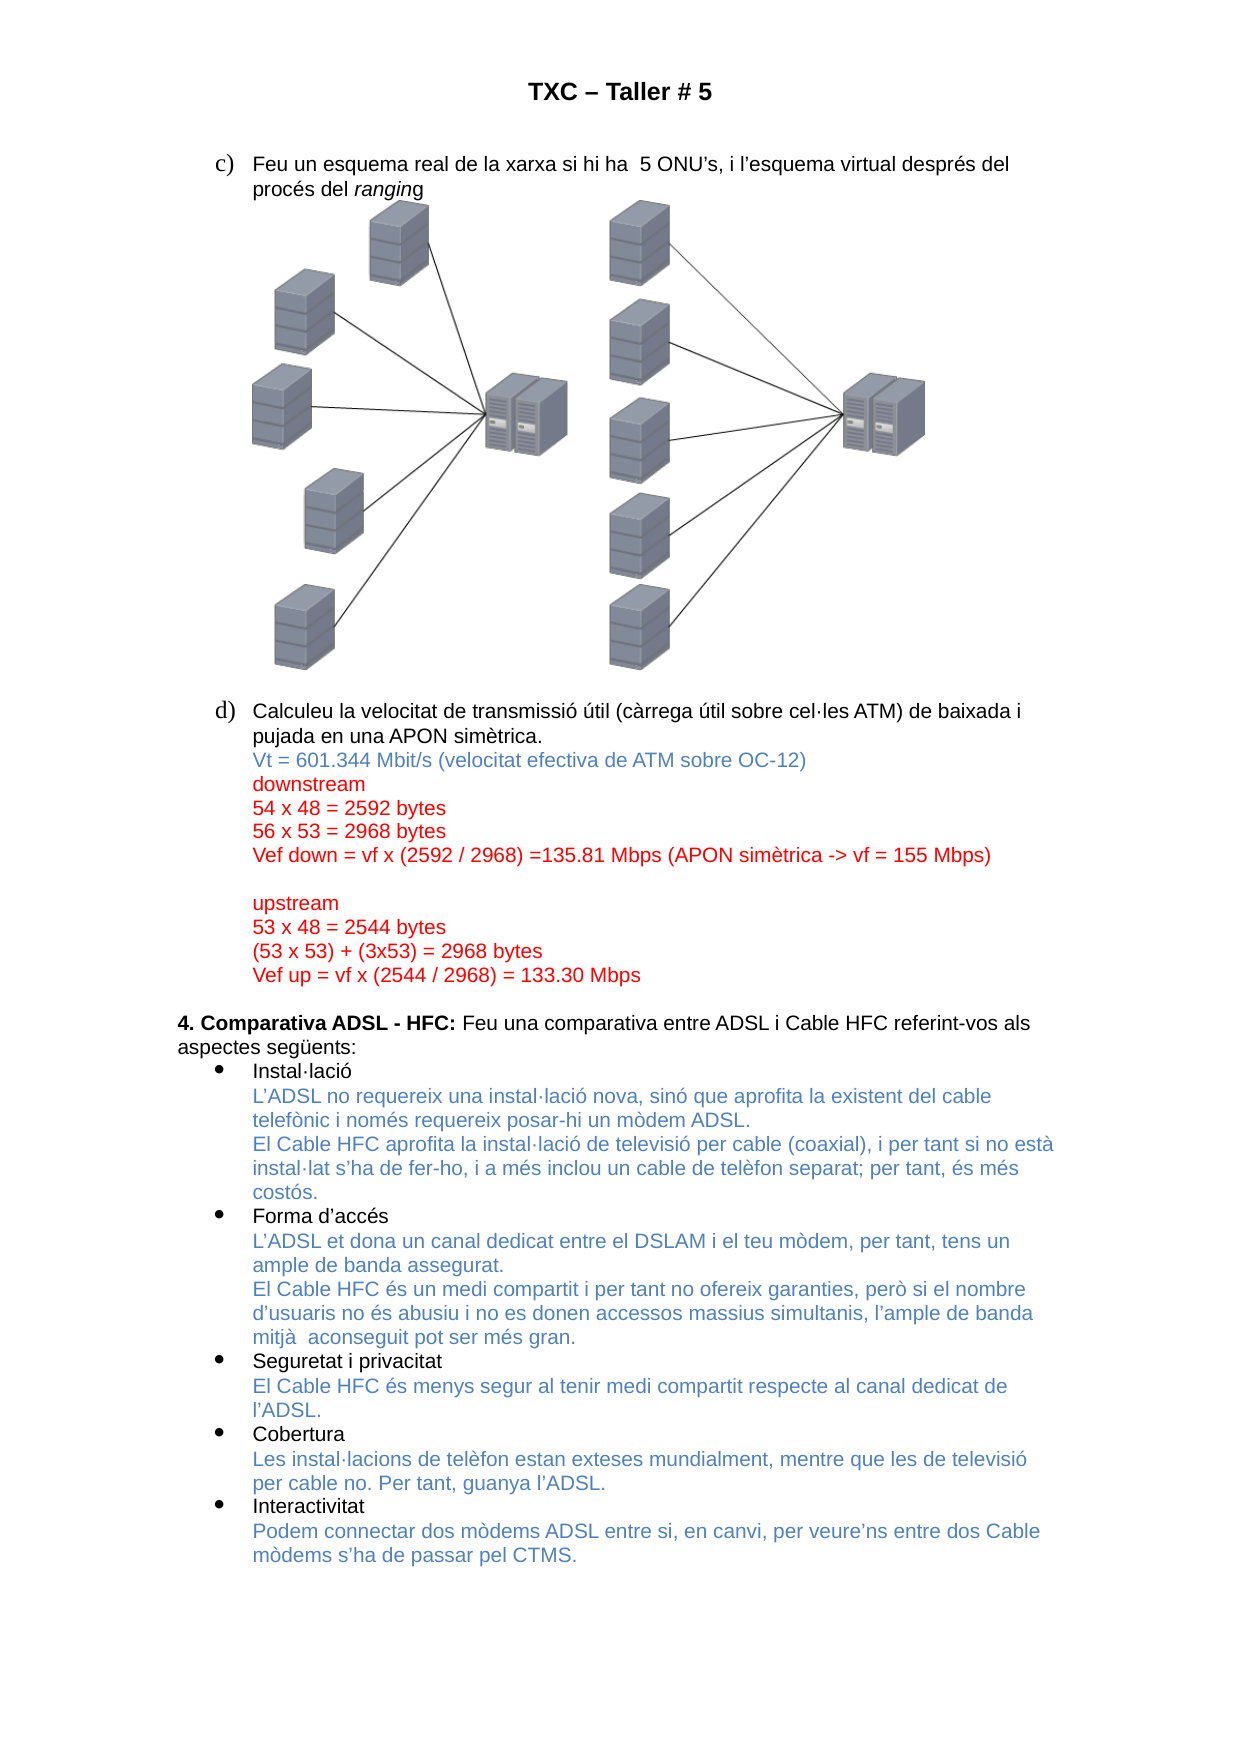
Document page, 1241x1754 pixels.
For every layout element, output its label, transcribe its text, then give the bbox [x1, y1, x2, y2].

list Forma d’accés L’ADSL et dona un canal dedicat entre el DSLAM i el teu mòdem, per tant, tens un ample de banda assegurat. El Cable HFC és un medi compartit i per tant no ofereix garanties, però si el nombre d’usuaris no és abusiu i no es donen accessos massius simultanis, l’ample de banda mitjà aconseguit pot ser més gran. [215, 1204, 1063, 1348]
list Calculeu la velocitat de transmissió útil (càrrega útil sobre cel·les ATM) de baixada i pujada en una APON simètrica. Vt = 601.344 Mbit/s (velocitat efectiva de ATM sobre OC-12) downstream 54 x 48 = 2592 bytes 56 x 53 = 2968 bytes Vef down = vf x (2592 / 2968) =135.81 Mbps (APON simètrica -> vf = 155 Mbps) upstream 53 x 48 = 2544 bytes (53 x 53) + (3x53) = 2968 bytes Vef up = vf x (2544 / 2968) = 133.30 Mbps [215, 695, 1063, 987]
text 4. Comparativa ADSL - HFC: Feu una comparativa entre ADSL i Cable HFC referint-vos als aspectes següents: [177, 1011, 1063, 1059]
list Cobertura Les instal·lacions de telèfon estan exteses mundialment, mentre que les de televisió per cable no. Per tant, guanya l’ADSL. [215, 1421, 1063, 1494]
list Instal·lació L’ADSL no requereix una instal·lació nova, sinó que aprofita la existent del cable telefònic i només requereix posar-hi un mòdem ADSL. El Cable HFC aprofita la instal·lació de televisió per cable (coaxial), i per tant si no està instal·lat s’ha de fer-ho, i a més inclou un cable de telèfon separat; per tant, és més costós. [215, 1059, 1063, 1204]
list Feu un esquema real de la xarxa si hi ha 5 ONU’s, i l’esquema virtual després del procés del ranging [215, 148, 1063, 671]
list Interactivitat Podem connectar dos mòdems ADSL entre si, en canvi, per veure’ns entre dos Cable mòdems s’ha de passar pel CTMS. [215, 1494, 1063, 1567]
picture [252, 200, 925, 671]
list Seguretat i privacitat El Cable HFC és menys segur al tenir medi compartit respecte al canal dedicat de l’ADSL. [215, 1348, 1063, 1421]
